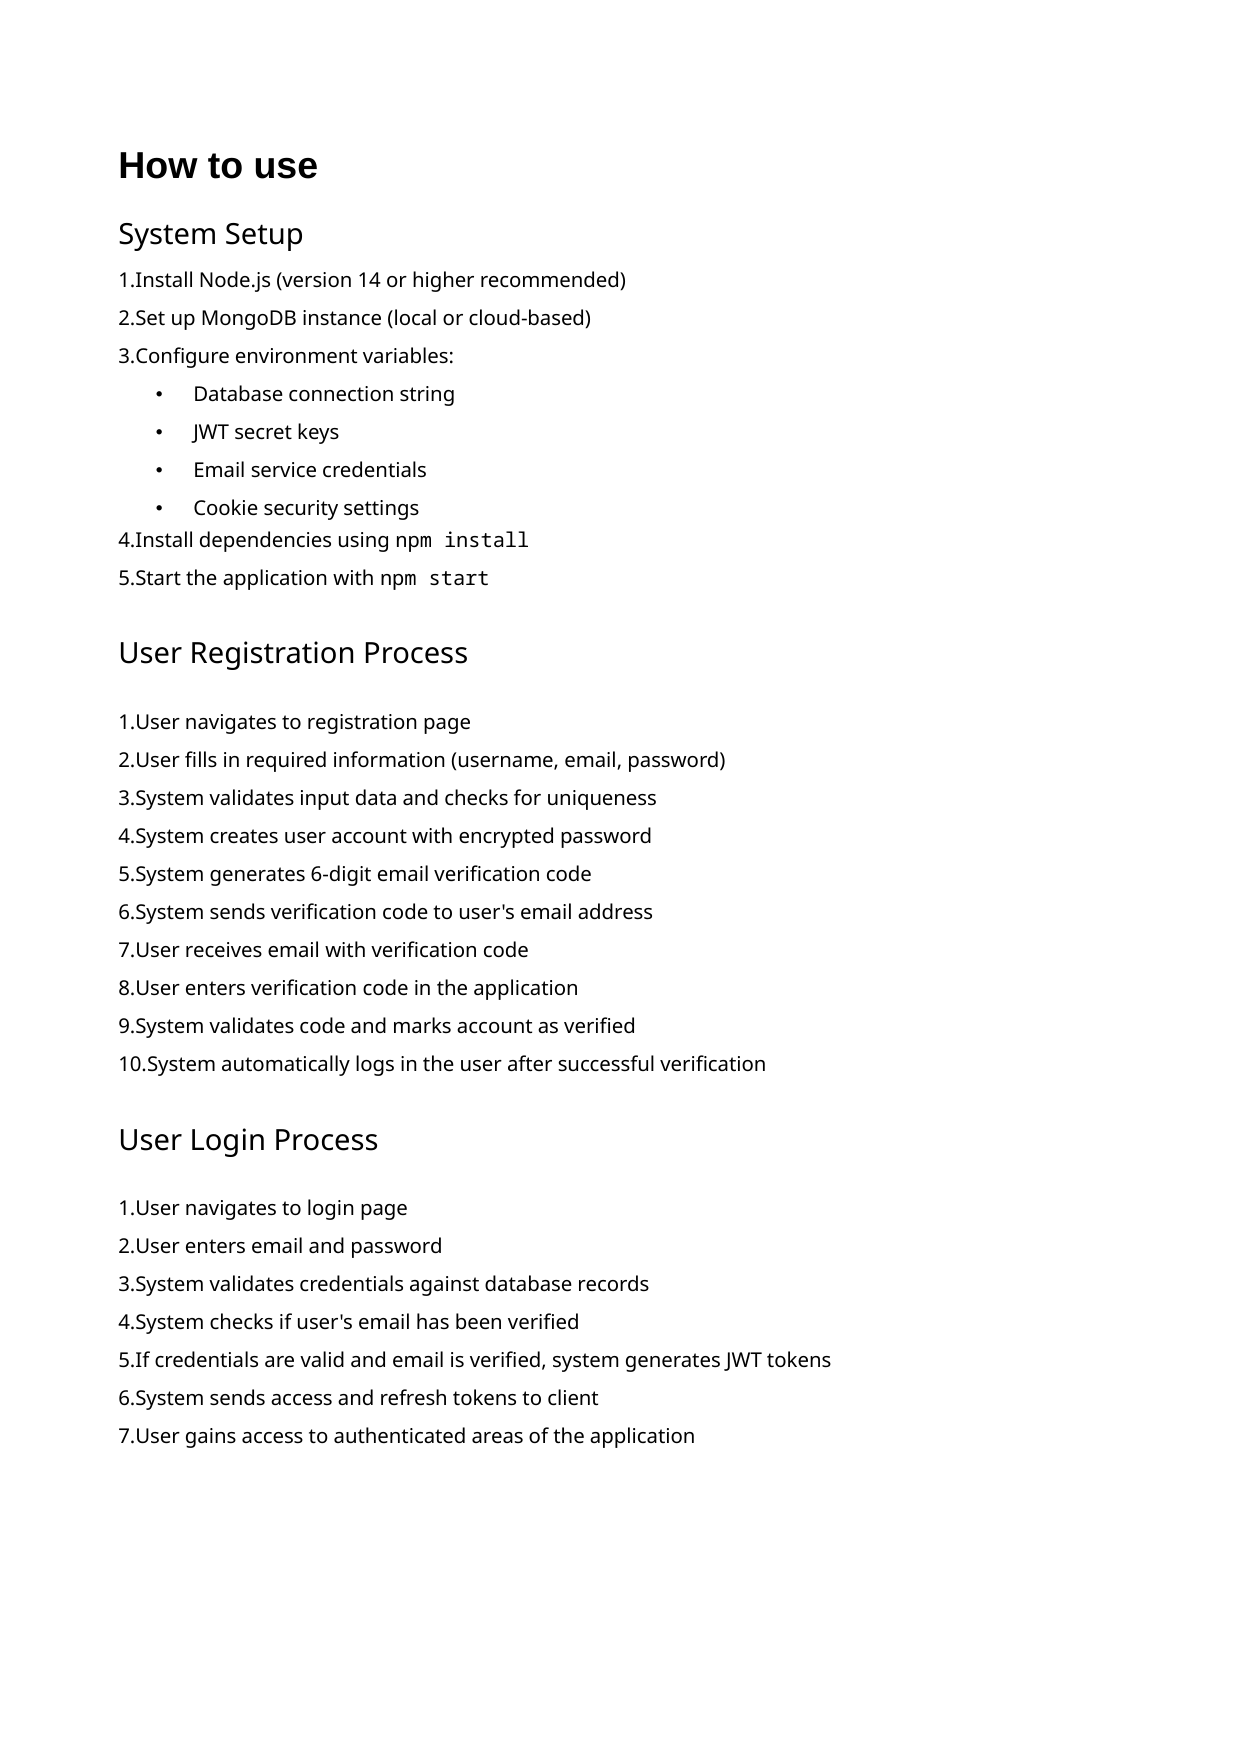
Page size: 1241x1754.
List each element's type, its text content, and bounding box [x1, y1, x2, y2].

list User gains access to authenticated areas of the application [118, 1421, 1122, 1449]
text 4.Install dependencies using npm install [118, 525, 1122, 553]
list System generates 6-digit email verification code [118, 859, 1122, 887]
text 5.Start the application with npm start [118, 563, 1122, 591]
list If credentials are valid and email is verified, system generates JWT tokens [118, 1345, 1122, 1373]
list User navigates to registration page [118, 707, 1122, 735]
list System sends verification code to user's email address [118, 897, 1122, 925]
list System checks if user's email has been verified [118, 1307, 1122, 1335]
subtitle How to use [118, 143, 1122, 186]
list System automatically logs in the user after successful verification [118, 1049, 1122, 1077]
list System creates user account with encrypted password [118, 821, 1122, 849]
list Set up MongoDB instance (local or cloud-based) [118, 303, 1122, 331]
list User fills in required information (username, email, password) [118, 745, 1122, 773]
subtitle System Setup [118, 213, 1122, 253]
list System validates input data and checks for uniqueness [118, 783, 1122, 811]
list User enters verification code in the application [118, 973, 1122, 1001]
subtitle User Registration Process [118, 633, 1122, 672]
list User enters email and password [118, 1231, 1122, 1259]
list System validates credentials against database records [118, 1269, 1122, 1297]
list User navigates to login page [118, 1193, 1122, 1221]
list JWT secret keys [156, 418, 1122, 445]
list User receives email with verification code [118, 935, 1122, 963]
list Cookie security settings [156, 494, 1122, 521]
list Configure environment variables: [118, 342, 1122, 369]
list Database connection string [156, 379, 1122, 407]
list System validates code and marks account as verified [118, 1011, 1122, 1039]
list System sends access and refresh tokens to client [118, 1383, 1122, 1411]
list Email service credentials [156, 456, 1122, 483]
subtitle User Login Process [118, 1119, 1122, 1158]
list Install Node.js (version 14 or higher recommended) [118, 266, 1122, 293]
